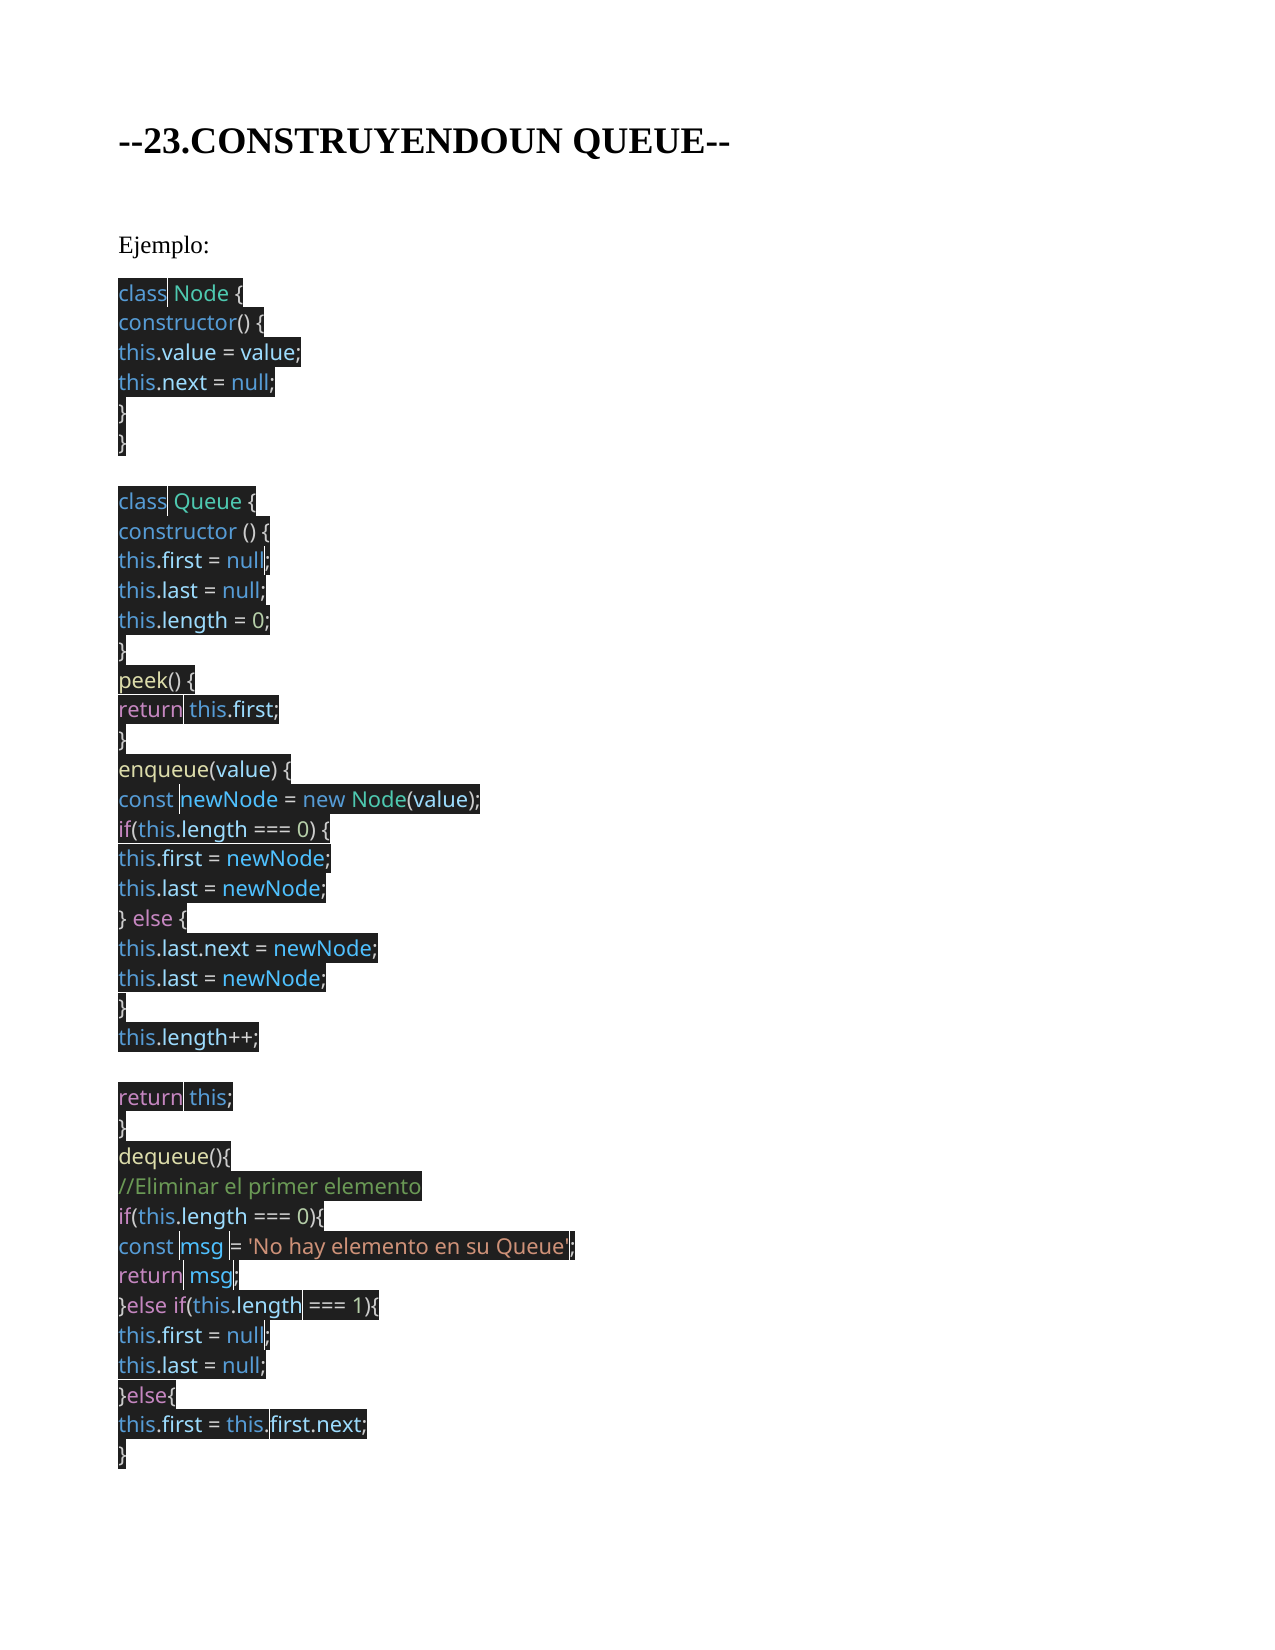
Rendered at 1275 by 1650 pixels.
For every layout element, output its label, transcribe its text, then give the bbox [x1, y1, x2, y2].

text return this; [118, 1082, 1157, 1111]
text this.last.next = newNode; [118, 933, 1157, 963]
text if(this.length === 0){ [118, 1201, 1157, 1231]
text } [118, 1439, 1157, 1469]
text this.last = null; [118, 575, 1157, 605]
text class Queue { [118, 486, 1157, 516]
text this.length = 0; [118, 605, 1157, 635]
text } [118, 1111, 1157, 1141]
text this.next = null; [118, 367, 1157, 397]
text class Node { [118, 277, 1157, 307]
text this.first = this.first.next; [118, 1409, 1157, 1439]
text return msg; [118, 1260, 1157, 1290]
text const msg = 'No hay elemento en su Queue'; [118, 1231, 1157, 1260]
text enqueue(value) { [118, 754, 1157, 784]
text this.first = newNode; [118, 843, 1157, 873]
text } [118, 724, 1157, 754]
text this.last = newNode; [118, 963, 1157, 992]
text } [118, 992, 1157, 1022]
text this.first = null; [118, 546, 1157, 575]
text dequeue(){ [118, 1141, 1157, 1171]
text this.first = null; [118, 1320, 1157, 1350]
text const newNode = new Node(value); [118, 784, 1157, 814]
text }else if(this.length === 1){ [118, 1290, 1157, 1320]
text peek() { [118, 665, 1157, 694]
text constructor() { [118, 307, 1157, 337]
text this.length++; [118, 1022, 1157, 1052]
text } else { [118, 903, 1157, 933]
text } [118, 426, 1157, 456]
text this.value = value; [118, 337, 1157, 367]
text if(this.length === 0) { [118, 814, 1157, 843]
text }else{ [118, 1379, 1157, 1409]
text //Eliminar el primer elemento [118, 1171, 1157, 1201]
text } [118, 397, 1157, 426]
text this.last = null; [118, 1350, 1157, 1379]
text } [118, 635, 1157, 665]
text constructor () { [118, 516, 1157, 546]
text this.last = newNode; [118, 873, 1157, 903]
text return this.first; [118, 694, 1157, 724]
text Ejemplo: [118, 230, 1157, 259]
text --23.CONSTRUYENDOUN QUEUE-- [118, 118, 1157, 161]
